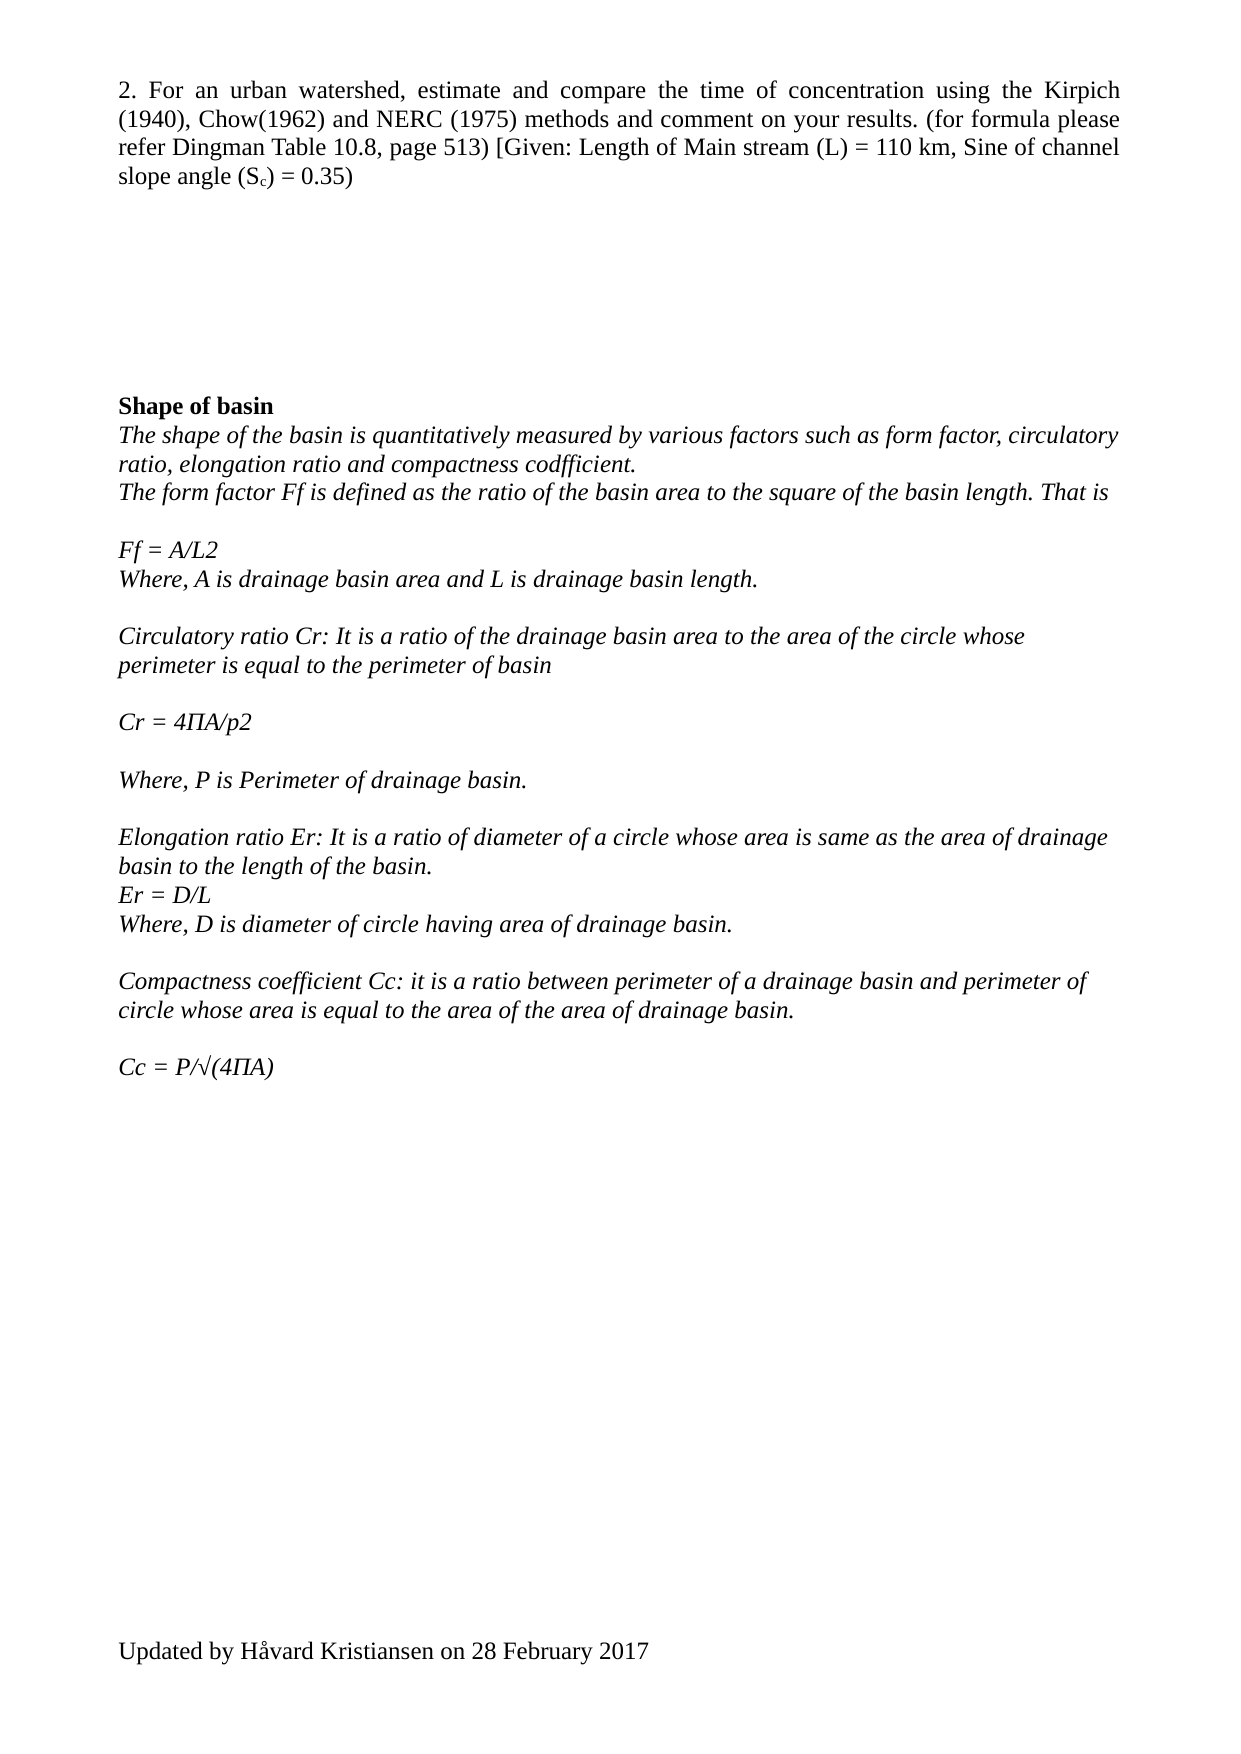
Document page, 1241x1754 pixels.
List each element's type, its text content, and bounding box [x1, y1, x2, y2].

text Er = D/L [118, 880, 1122, 909]
text Compactness coefficient Cc: it is a ratio between perimeter of a drainage basin and perimeter of circle whose area is equal to the area of the area of drainage basin. [118, 966, 1122, 1024]
text Where, D is diameter of circle having area of drainage basin. [118, 909, 1122, 937]
text Cc = P/√(4ΠA) [118, 1052, 1122, 1081]
text Where, A is drainage basin area and L is drainage basin length. [118, 564, 1122, 592]
text The shape of the basin is quantitatively measured by various factors such as form factor, circulatory ratio, elongation ratio and compactness codfficient. [118, 420, 1122, 477]
text Cr = 4ΠA/p2 [118, 707, 1122, 736]
text 2. For an urban watershed, estimate and compare the time of concentration using the Kirpich (1940), Chow(1962) and NERC (1975) methods and comment on your results. (for formula please refer Dingman Table 10.8, page 513) [Given: Length of Main stream (L) = 110 km, Sine of channel slope angle (Sc) = 0.35) [118, 75, 1122, 190]
text Ff = A/L2 [118, 535, 1122, 564]
text The form factor Ff is defined as the ratio of the basin area to the square of the basin length. That is [118, 477, 1122, 506]
text Where, P is Perimeter of drainage basin. [118, 765, 1122, 794]
text Circulatory ratio Cr: It is a ratio of the drainage basin area to the area of the circle whose perimeter is equal to the perimeter of basin [118, 621, 1122, 679]
text Elongation ratio Er: It is a ratio of diameter of a circle whose area is same as the area of drainage basin to the length of the basin. [118, 822, 1122, 880]
text Shape of basin [118, 391, 1122, 420]
